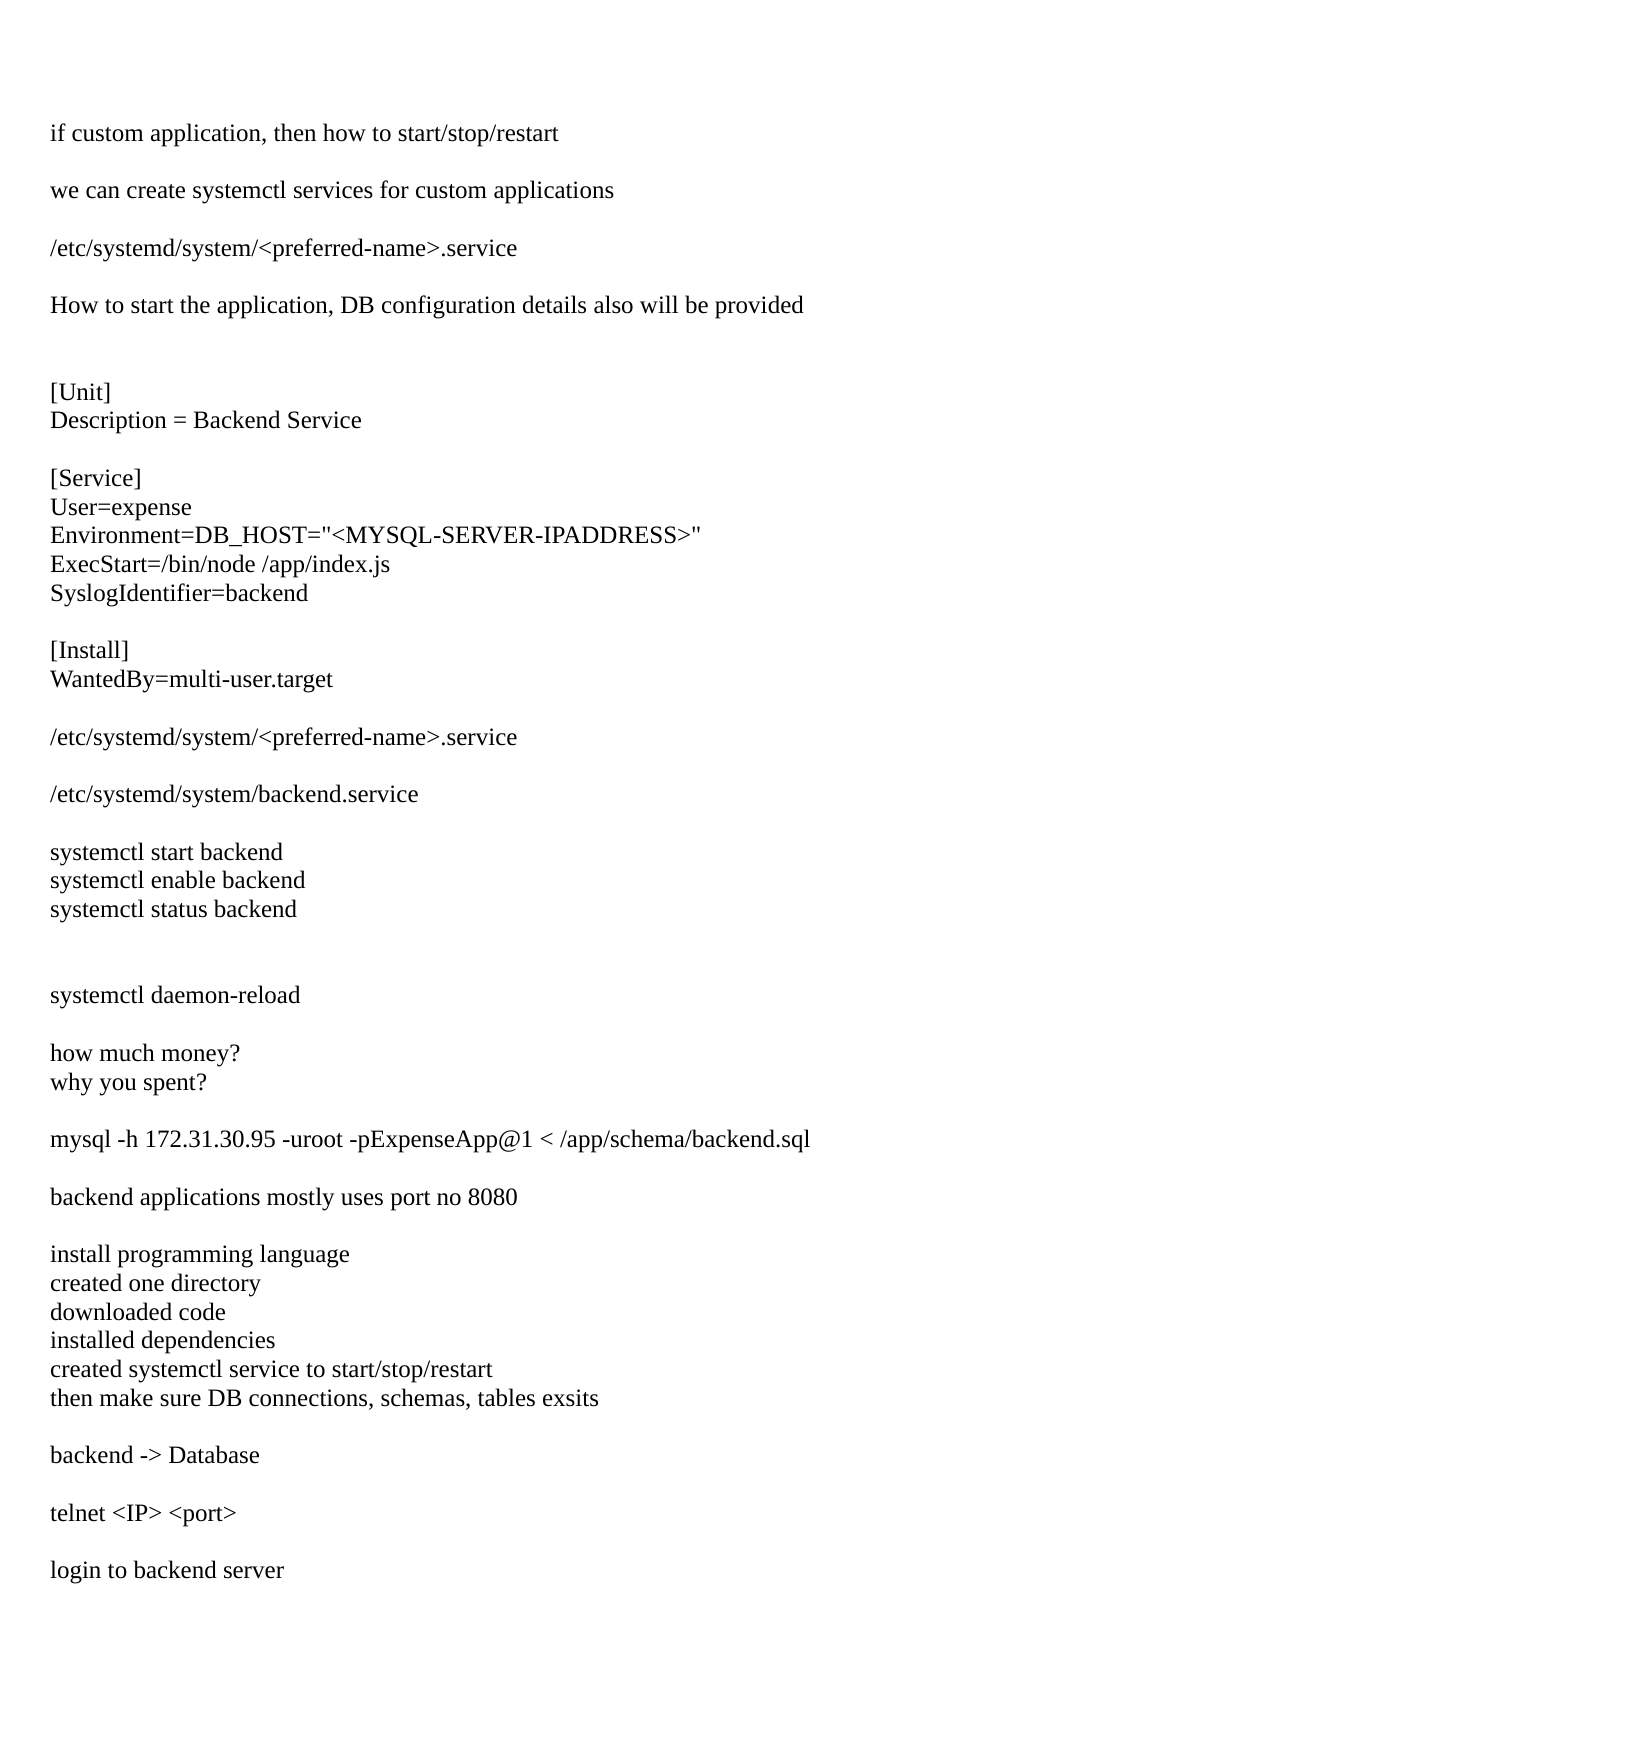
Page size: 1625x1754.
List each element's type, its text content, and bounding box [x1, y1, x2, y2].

text install programming language [50, 1239, 1562, 1268]
text created systemctl service to start/stop/restart [50, 1354, 1562, 1383]
text WantedBy=multi-user.target [50, 664, 1562, 693]
text [Service] [50, 463, 1562, 492]
text [Unit] [50, 377, 1562, 406]
text why you spent? [50, 1067, 1562, 1096]
text SyslogIdentifier=backend [50, 578, 1562, 607]
text systemctl daemon-reload [50, 981, 1562, 1009]
text systemctl start backend [50, 837, 1562, 866]
text /etc/systemd/system/<preferred-name>.service [50, 722, 1562, 751]
text installed dependencies [50, 1326, 1562, 1354]
text How to start the application, DB configuration details also will be provided [50, 291, 1562, 319]
text then make sure DB connections, schemas, tables exsits [50, 1383, 1562, 1412]
text mysql -h 172.31.30.95 -uroot -pExpenseApp@1 < /app/schema/backend.sql [50, 1124, 1562, 1153]
text created one directory [50, 1268, 1562, 1297]
text backend applications mostly uses port no 8080 [50, 1182, 1562, 1211]
text if custom application, then how to start/stop/restart [50, 118, 1562, 147]
text /etc/systemd/system/backend.service [50, 779, 1562, 808]
text Environment=DB_HOST="<MYSQL-SERVER-IPADDRESS>" [50, 521, 1562, 549]
text [Install] [50, 636, 1562, 664]
text backend -> Database [50, 1441, 1562, 1469]
text User=expense [50, 492, 1562, 521]
text we can create systemctl services for custom applications [50, 176, 1562, 204]
text how much money? [50, 1038, 1562, 1067]
text telnet <IP> <port> [50, 1498, 1562, 1527]
text /etc/systemd/system/<preferred-name>.service [50, 233, 1562, 262]
text login to backend server [50, 1556, 1562, 1584]
text systemctl enable backend [50, 866, 1562, 894]
text ExecStart=/bin/node /app/index.js [50, 549, 1562, 578]
text downloaded code [50, 1297, 1562, 1326]
text Description = Backend Service [50, 406, 1562, 434]
text systemctl status backend [50, 894, 1562, 923]
